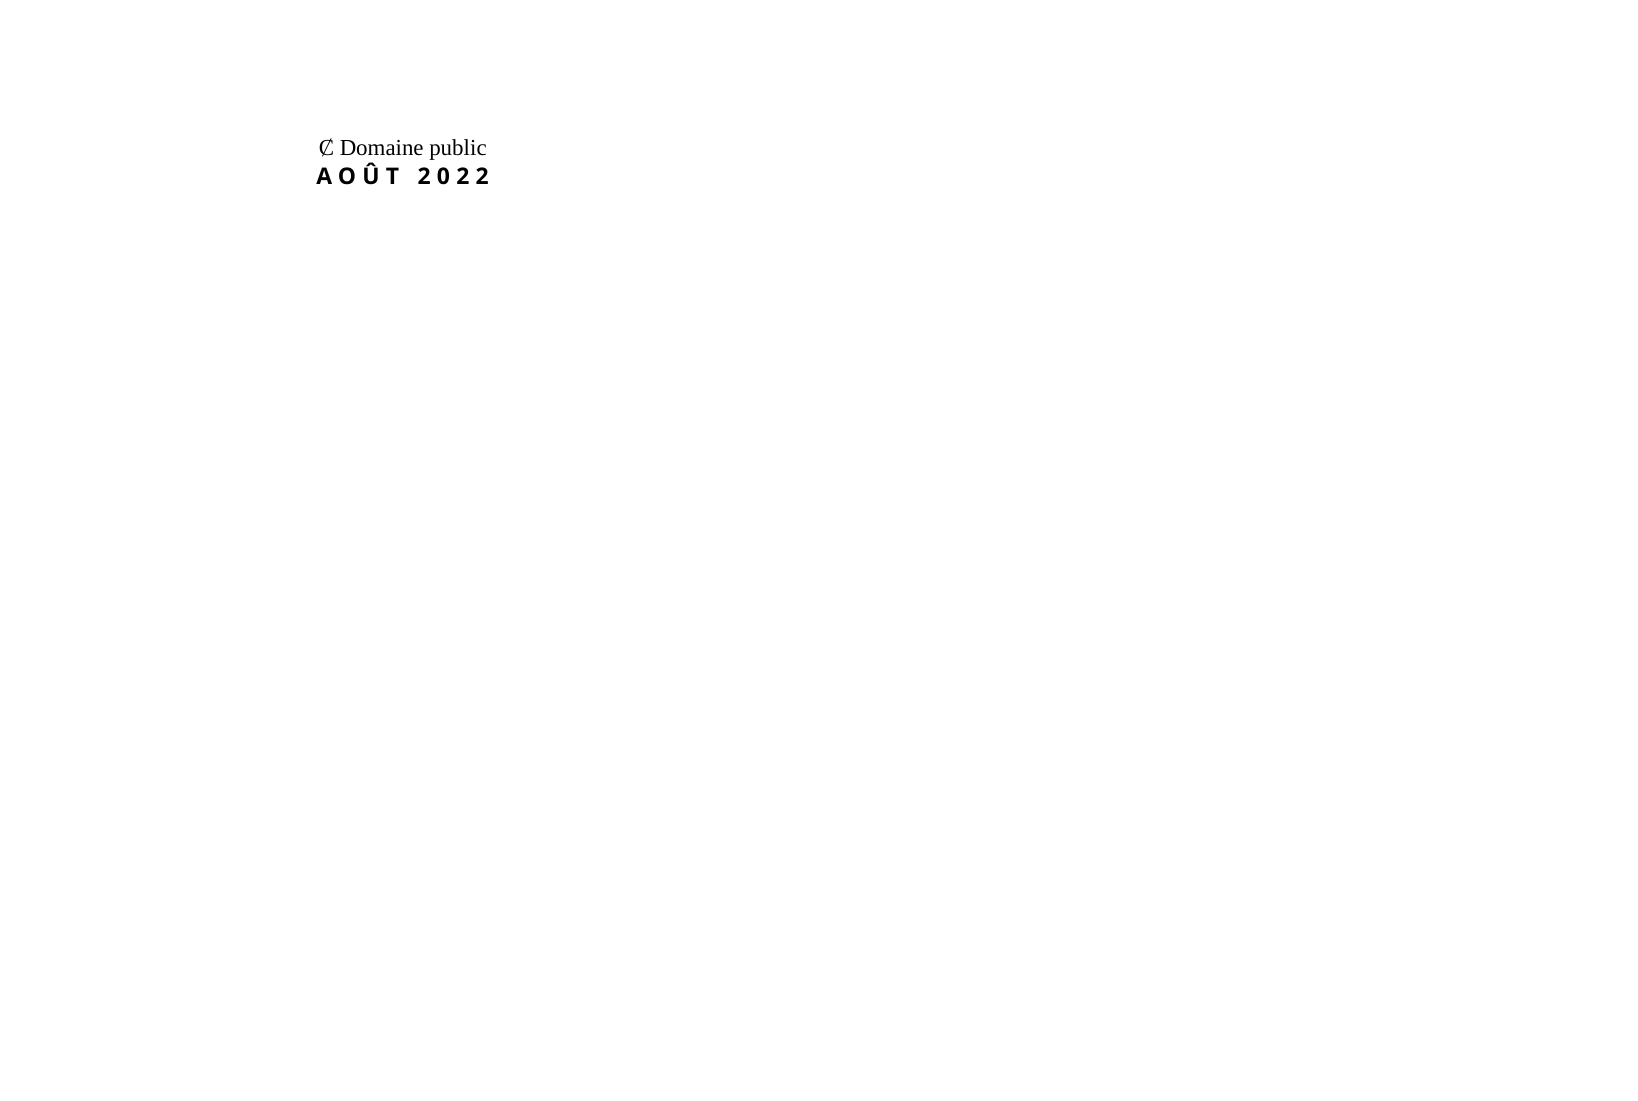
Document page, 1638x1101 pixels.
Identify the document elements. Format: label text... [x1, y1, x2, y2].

text Ȼ Domaine public [19, 134, 786, 160]
text AOÛT 2022 [19, 160, 786, 191]
